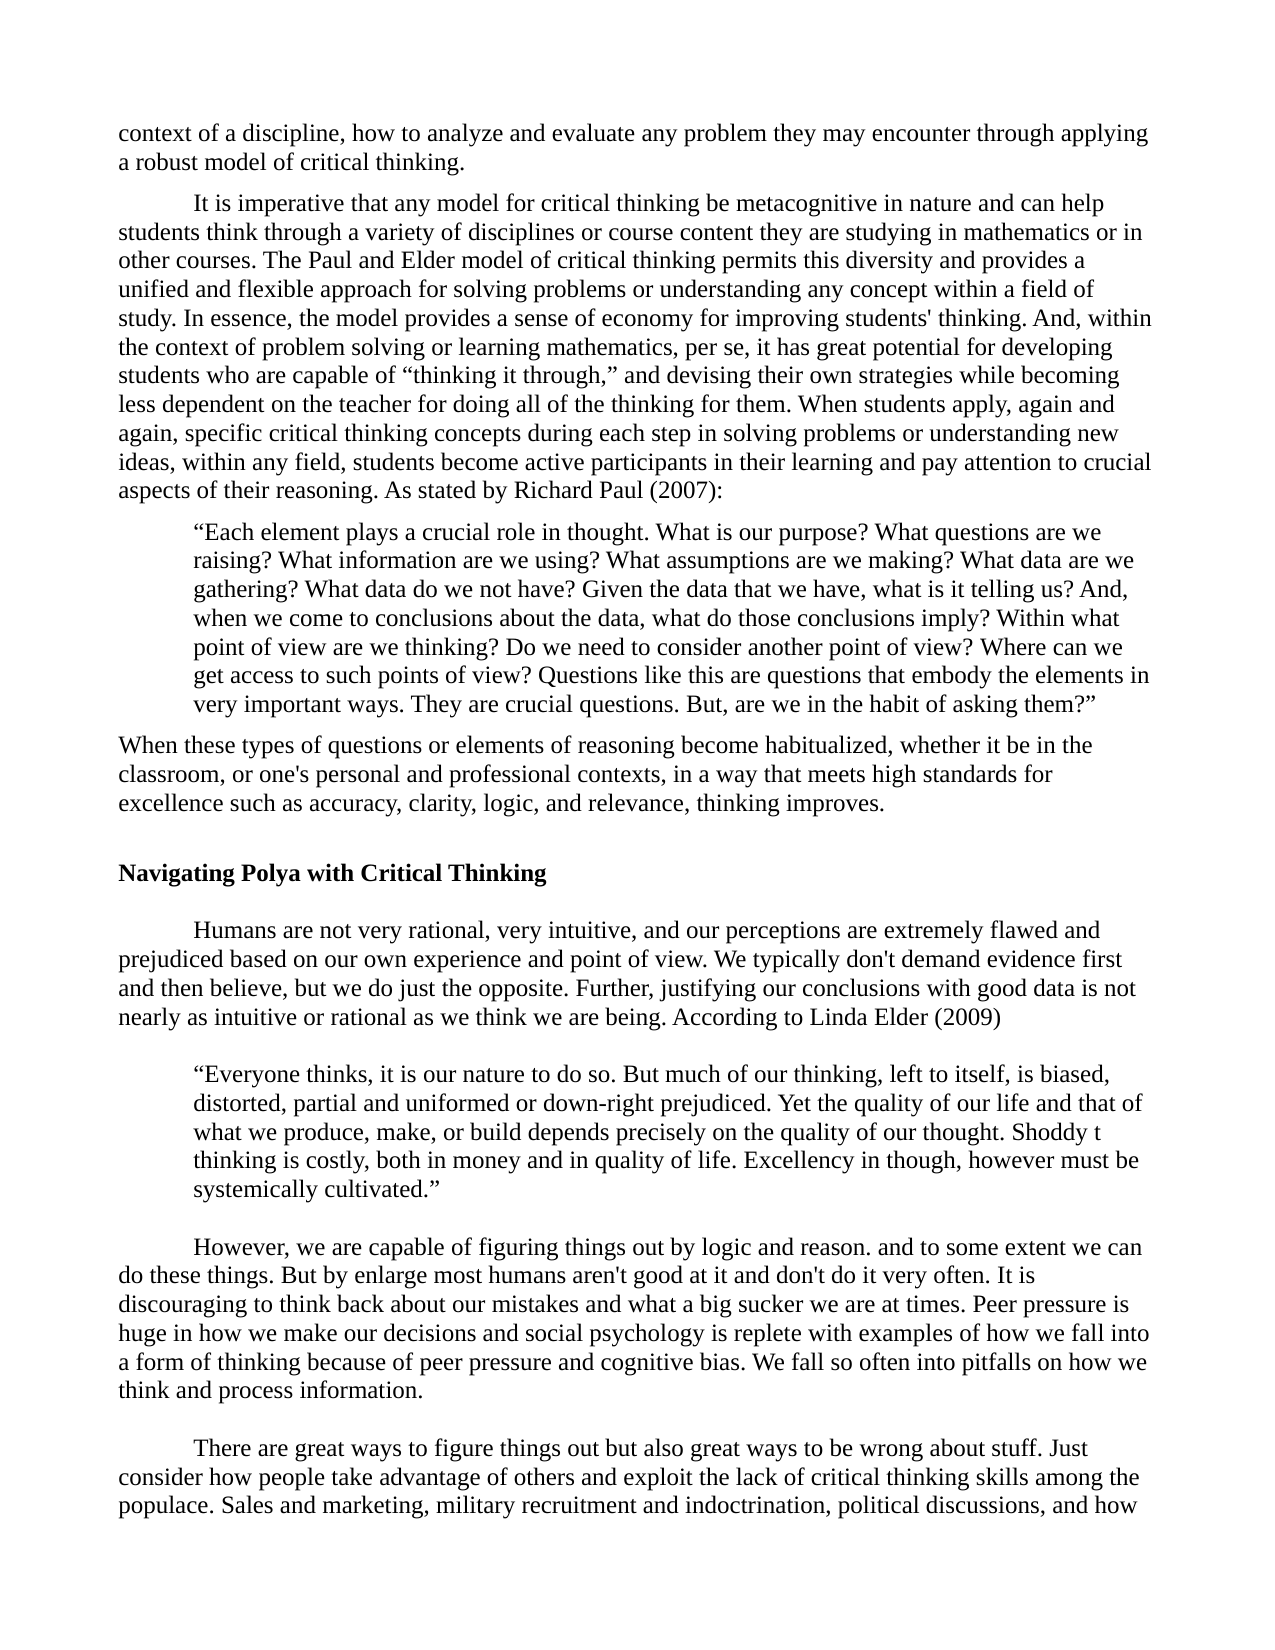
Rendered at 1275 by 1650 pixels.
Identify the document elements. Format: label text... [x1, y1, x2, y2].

text Humans are not very rational, very intuitive, and our perceptions are extremely flawed and prejudiced based on our own experience and point of view. We typically don't demand evidence first and then believe, but we do just the opposite. Further, justifying our conclusions with good data is not nearly as intuitive or rational as we think we are being. According to Linda Elder (2009) [118, 916, 1157, 1031]
text It is imperative that any model for critical thinking be metacognitive in nature and can help students think through a variety of disciplines or course content they are studying in mathematics or in other courses. The Paul and Elder model of critical thinking permits this diversity and provides a unified and flexible approach for solving problems or understanding any concept within a field of study. In essence, the model provides a sense of economy for improving students' thinking. And, within the context of problem solving or learning mathematics, per se, it has great potential for developing students who are capable of “thinking it through,” and devising their own strategies while becoming less dependent on the teacher for doing all of the thinking for them. When students apply, again and again, specific critical thinking concepts during each step in solving problems or understanding new ideas, within any field, students become active participants in their learning and pay attention to crucial aspects of their reasoning. As stated by Richard Paul (2007): [118, 188, 1157, 504]
text Navigating Polya with Critical Thinking [118, 858, 1157, 887]
text There are great ways to figure things out but also great ways to be wrong about stuff. Just consider how people take advantage of others and exploit the lack of critical thinking skills among the populace. Sales and marketing, military recruitment and indoctrination, political discussions, and how [118, 1433, 1157, 1519]
text When these types of questions or elements of reasoning become habitualized, whether it be in the classroom, or one's personal and professional contexts, in a way that meets high standards for excellence such as accuracy, clarity, logic, and relevance, thinking improves. [118, 731, 1157, 817]
text context of a discipline, how to analyze and evaluate any problem they may encounter through applying a robust model of critical thinking. [118, 118, 1157, 176]
text However, we are capable of figuring things out by logic and reason. and to some extent we can do these things. But by enlarge most humans aren't good at it and don't do it very often. It is discouraging to think back about our mistakes and what a big sucker we are at times. Peer pressure is huge in how we make our decisions and social psychology is replete with examples of how we fall into a form of thinking because of peer pressure and cognitive bias. We fall so often into pitfalls on how we think and process information. [118, 1232, 1157, 1404]
text “Everyone thinks, it is our nature to do so. But much of our thinking, left to itself, is biased, distorted, partial and uniformed or down-right prejudiced. Yet the quality of our life and that of what we produce, make, or build depends precisely on the quality of our thought. Shoddy t thinking is costly, both in money and in quality of life. Excellency in though, however must be systemically cultivated.” [118, 1059, 1157, 1203]
text “Each element plays a crucial role in thought. What is our purpose? What questions are we raising? What information are we using? What assumptions are we making? What data are we gathering? What data do we not have? Given the data that we have, what is it telling us? And, when we come to conclusions about the data, what do those conclusions imply? Within what point of view are we thinking? Do we need to consider another point of view? Where can we get access to such points of view? Questions like this are questions that embody the elements in very important ways. They are crucial questions. But, are we in the habit of asking them?” [118, 517, 1157, 718]
